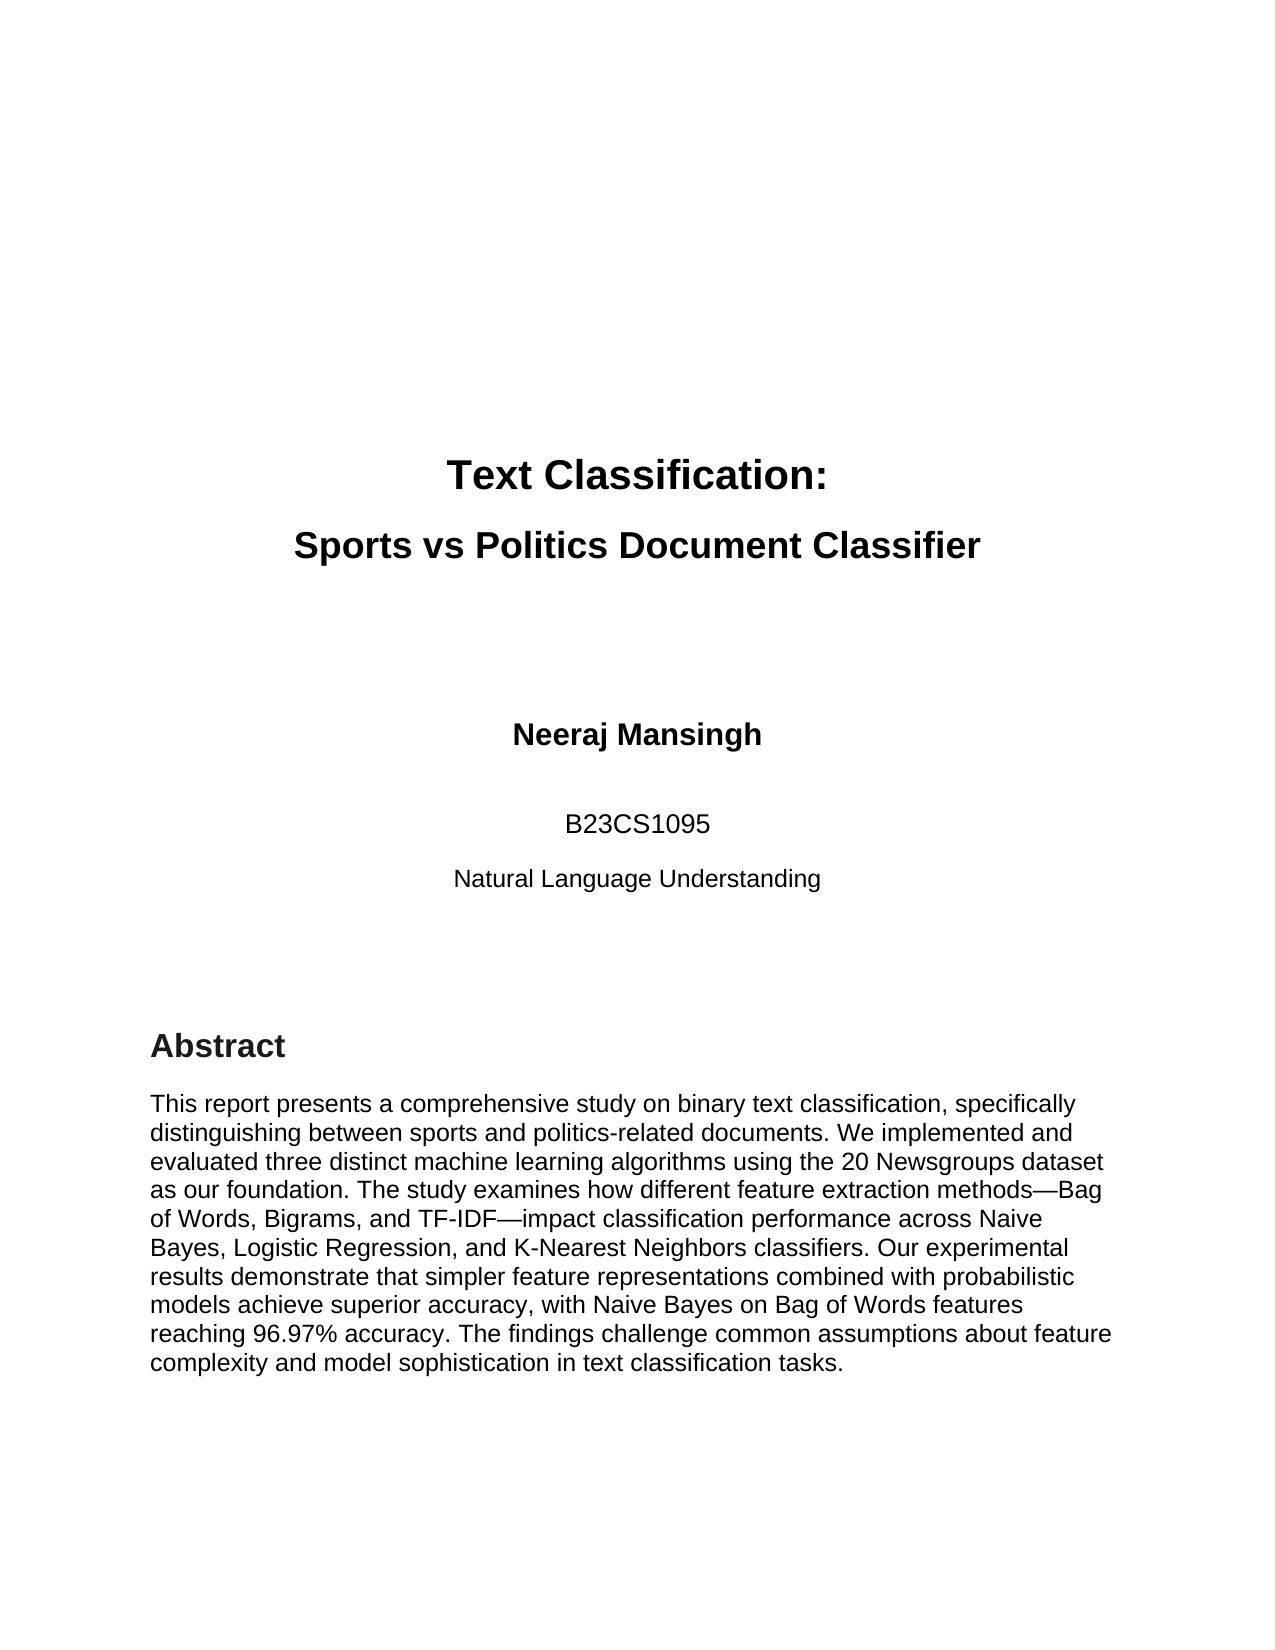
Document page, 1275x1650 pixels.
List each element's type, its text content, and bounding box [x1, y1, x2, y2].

text Sports vs Politics Document Classifier [150, 523, 1125, 566]
text Natural Language Understanding [150, 864, 1125, 893]
text Text Classification: [150, 450, 1125, 498]
text B23CS1095 [150, 777, 1125, 839]
subtitle Abstract [150, 1026, 1125, 1064]
text Neeraj Mansingh [150, 716, 1125, 752]
text This report presents a comprehensive study on binary text classification, specifically distinguishing between sports and politics-related documents. We implemented and evaluated three distinct machine learning algorithms using the 20 Newsgroups dataset as our foundation. The study examines how different feature extraction methods—Bag of Words, Bigrams, and TF-IDF—impact classification performance across Naive Bayes, Logistic Regression, and K-Nearest Neighbors classifiers. Our experimental results demonstrate that simpler feature representations combined with probabilistic models achieve superior accuracy, with Naive Bayes on Bag of Words features reaching 96.97% accuracy. The findings challenge common assumptions about feature complexity and model sophistication in text classification tasks. [150, 1089, 1125, 1377]
